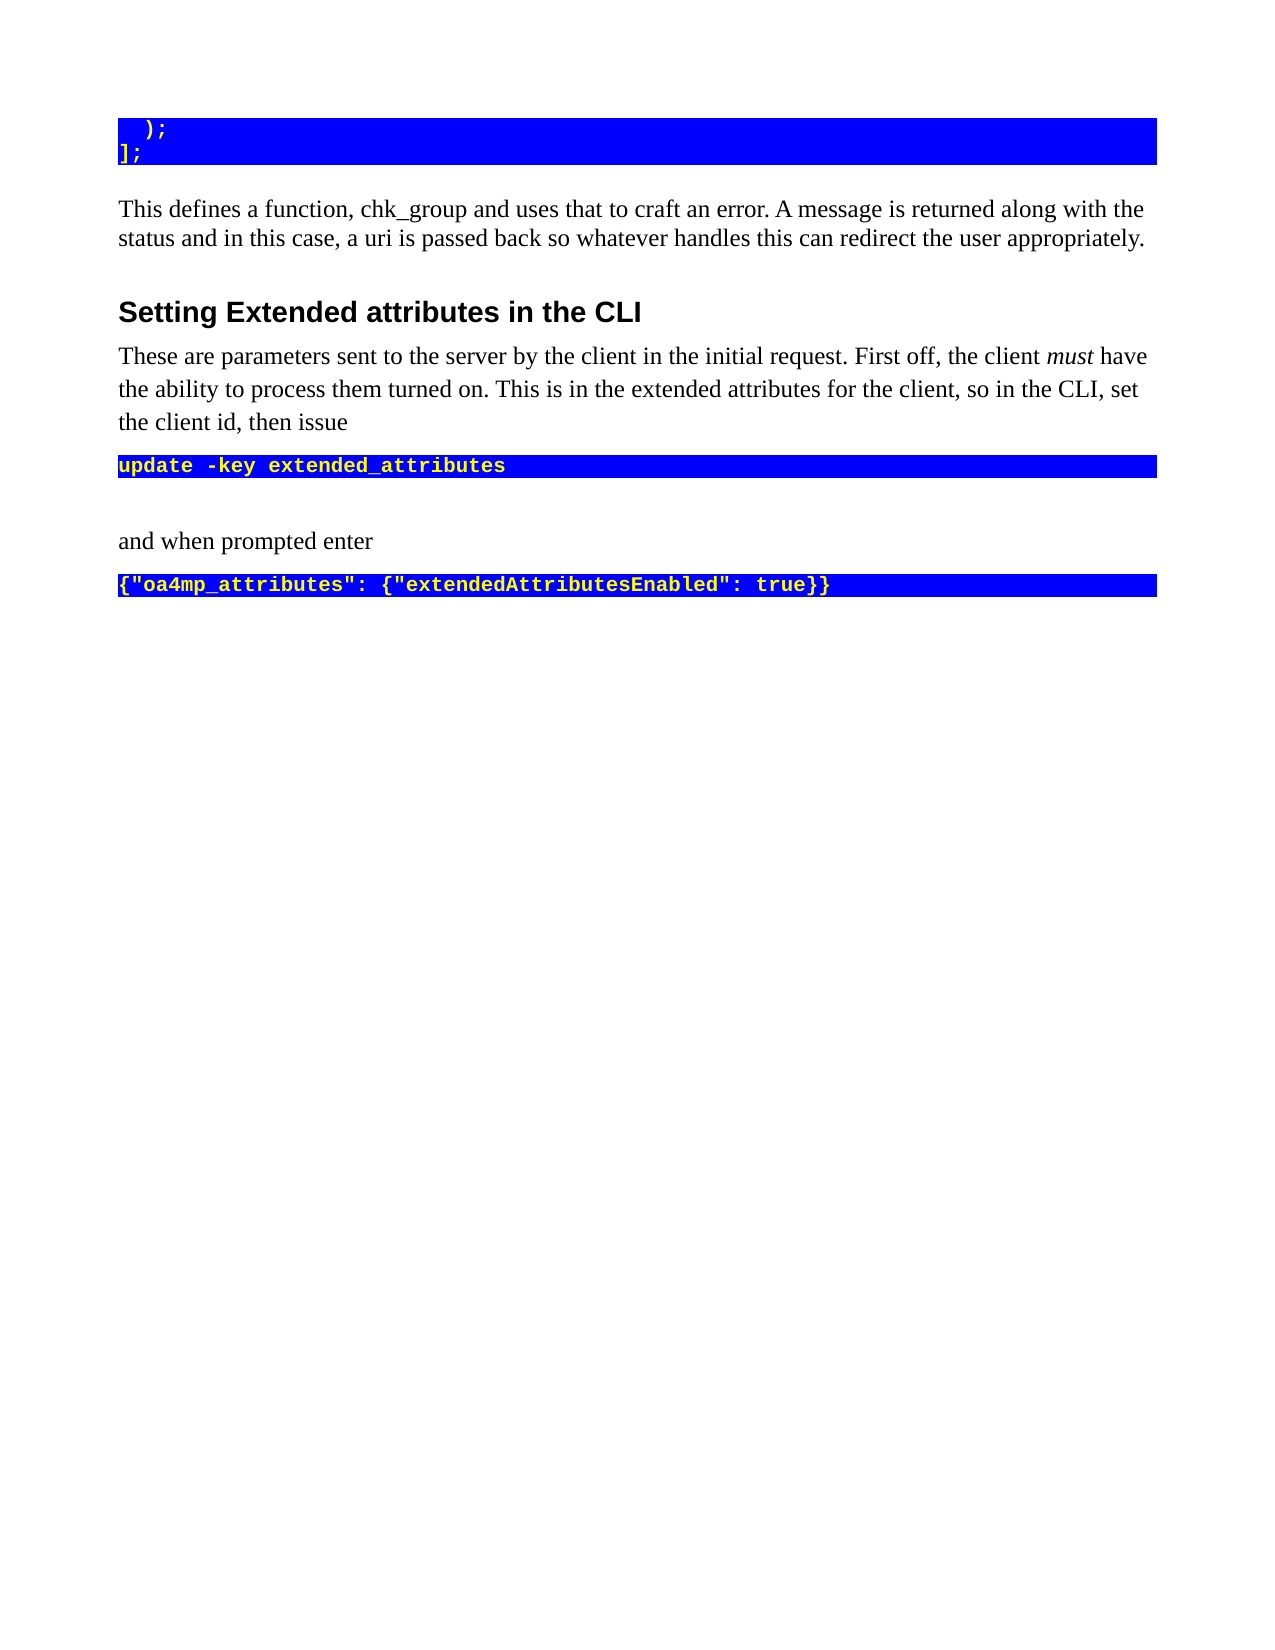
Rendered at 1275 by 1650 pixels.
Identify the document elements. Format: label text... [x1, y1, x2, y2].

text update -key extended_attributes [118, 455, 1157, 478]
text ); ]; [118, 118, 1157, 165]
text These are parameters sent to the server by the client in the initial request. First off, the client must have the ability to process them turned on. This is in the extended attributes for the client, so in the CLI, set the client id, then issue [118, 341, 1157, 436]
text {"oa4mp_attributes": {"extendedAttributesEnabled": true}} [118, 574, 1157, 597]
text and when prompted enter [118, 526, 1157, 555]
text This defines a function, chk_group and uses that to craft an error. A message is returned along with the status and in this case, a uri is passed back so whatever handles this can redirect the user appropriately. [118, 194, 1157, 252]
subtitle Setting Extended attributes in the CLI [118, 295, 1157, 329]
